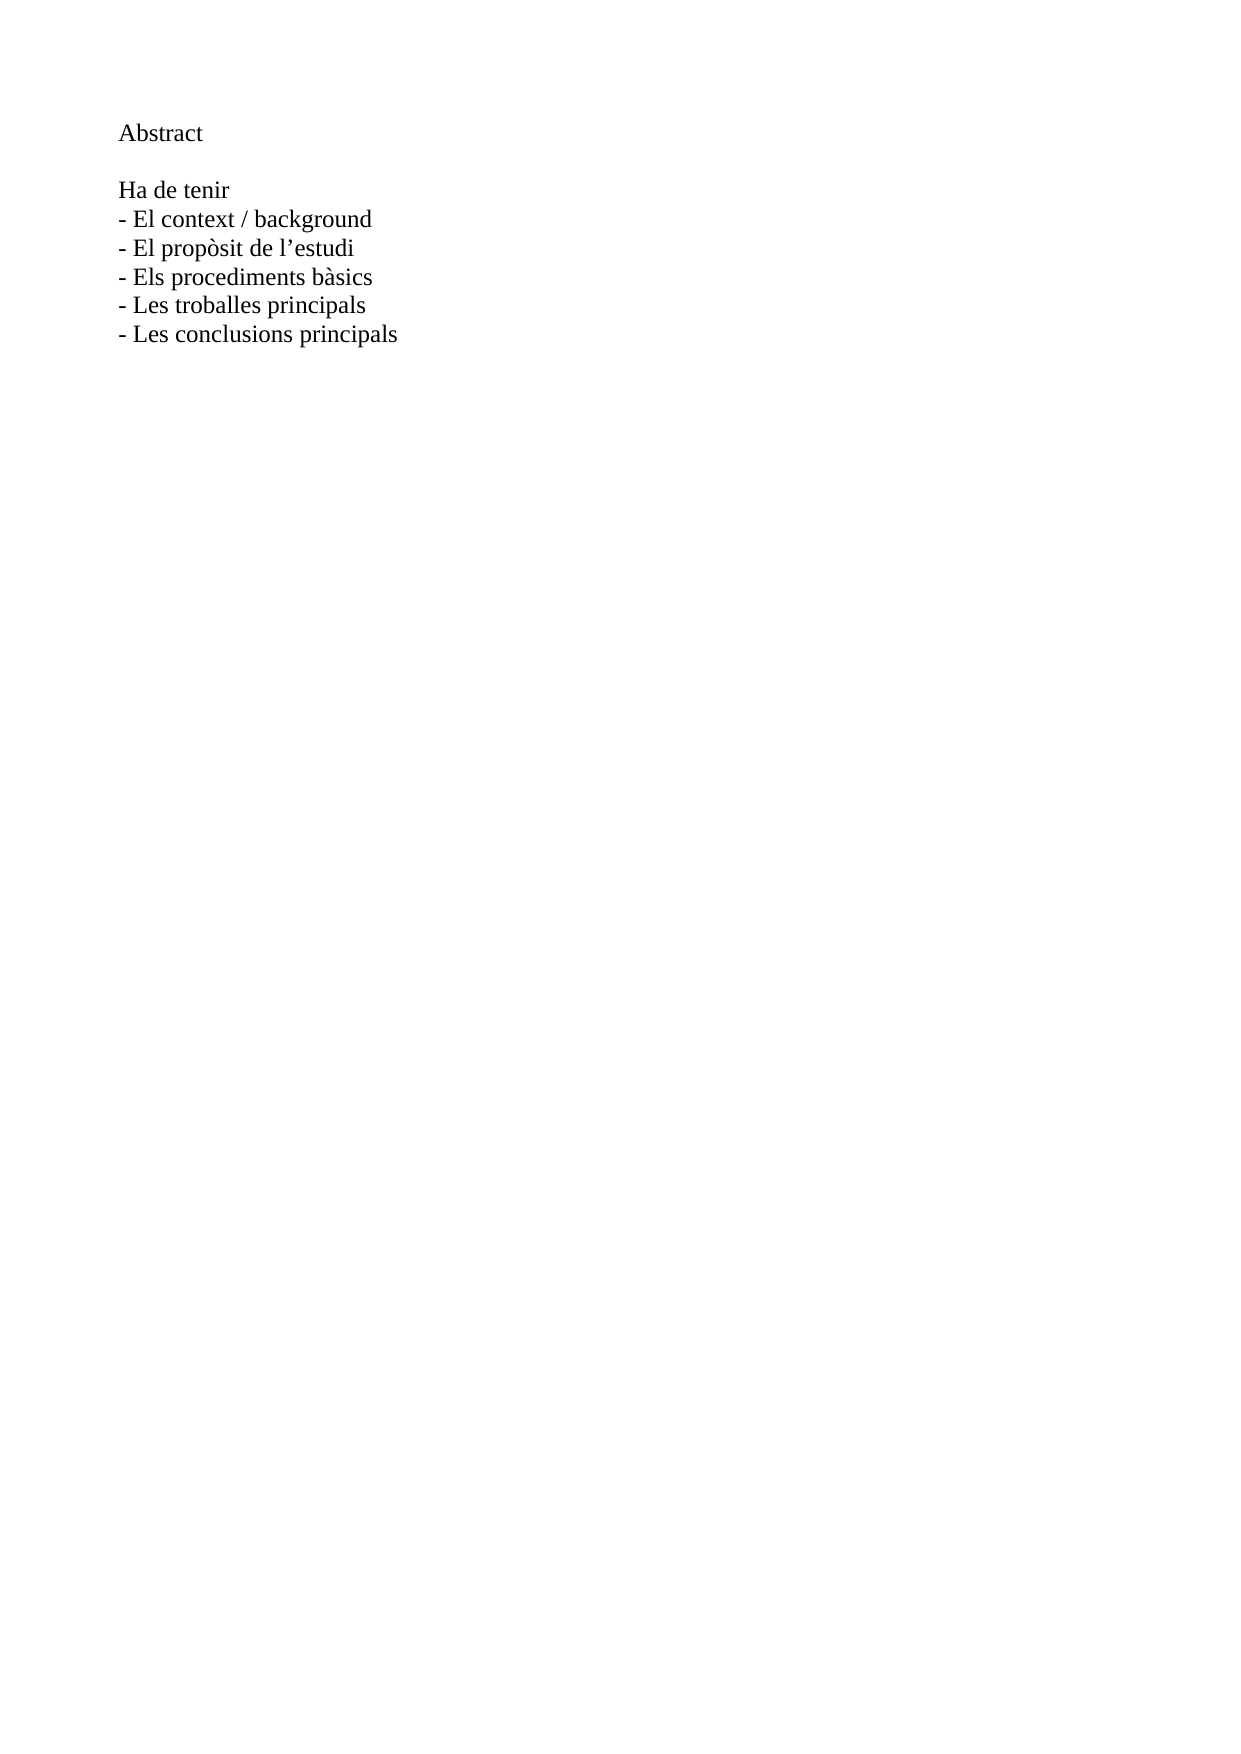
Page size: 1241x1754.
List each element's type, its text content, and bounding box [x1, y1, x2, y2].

text - El propòsit de l’estudi [118, 233, 1122, 262]
text - Les conclusions principals [118, 319, 1122, 348]
text Abstract [118, 118, 1122, 147]
text Ha de tenir [118, 176, 1122, 204]
text - Les troballes principals [118, 291, 1122, 319]
text - Els procediments bàsics [118, 262, 1122, 291]
text - El context / background [118, 204, 1122, 233]
